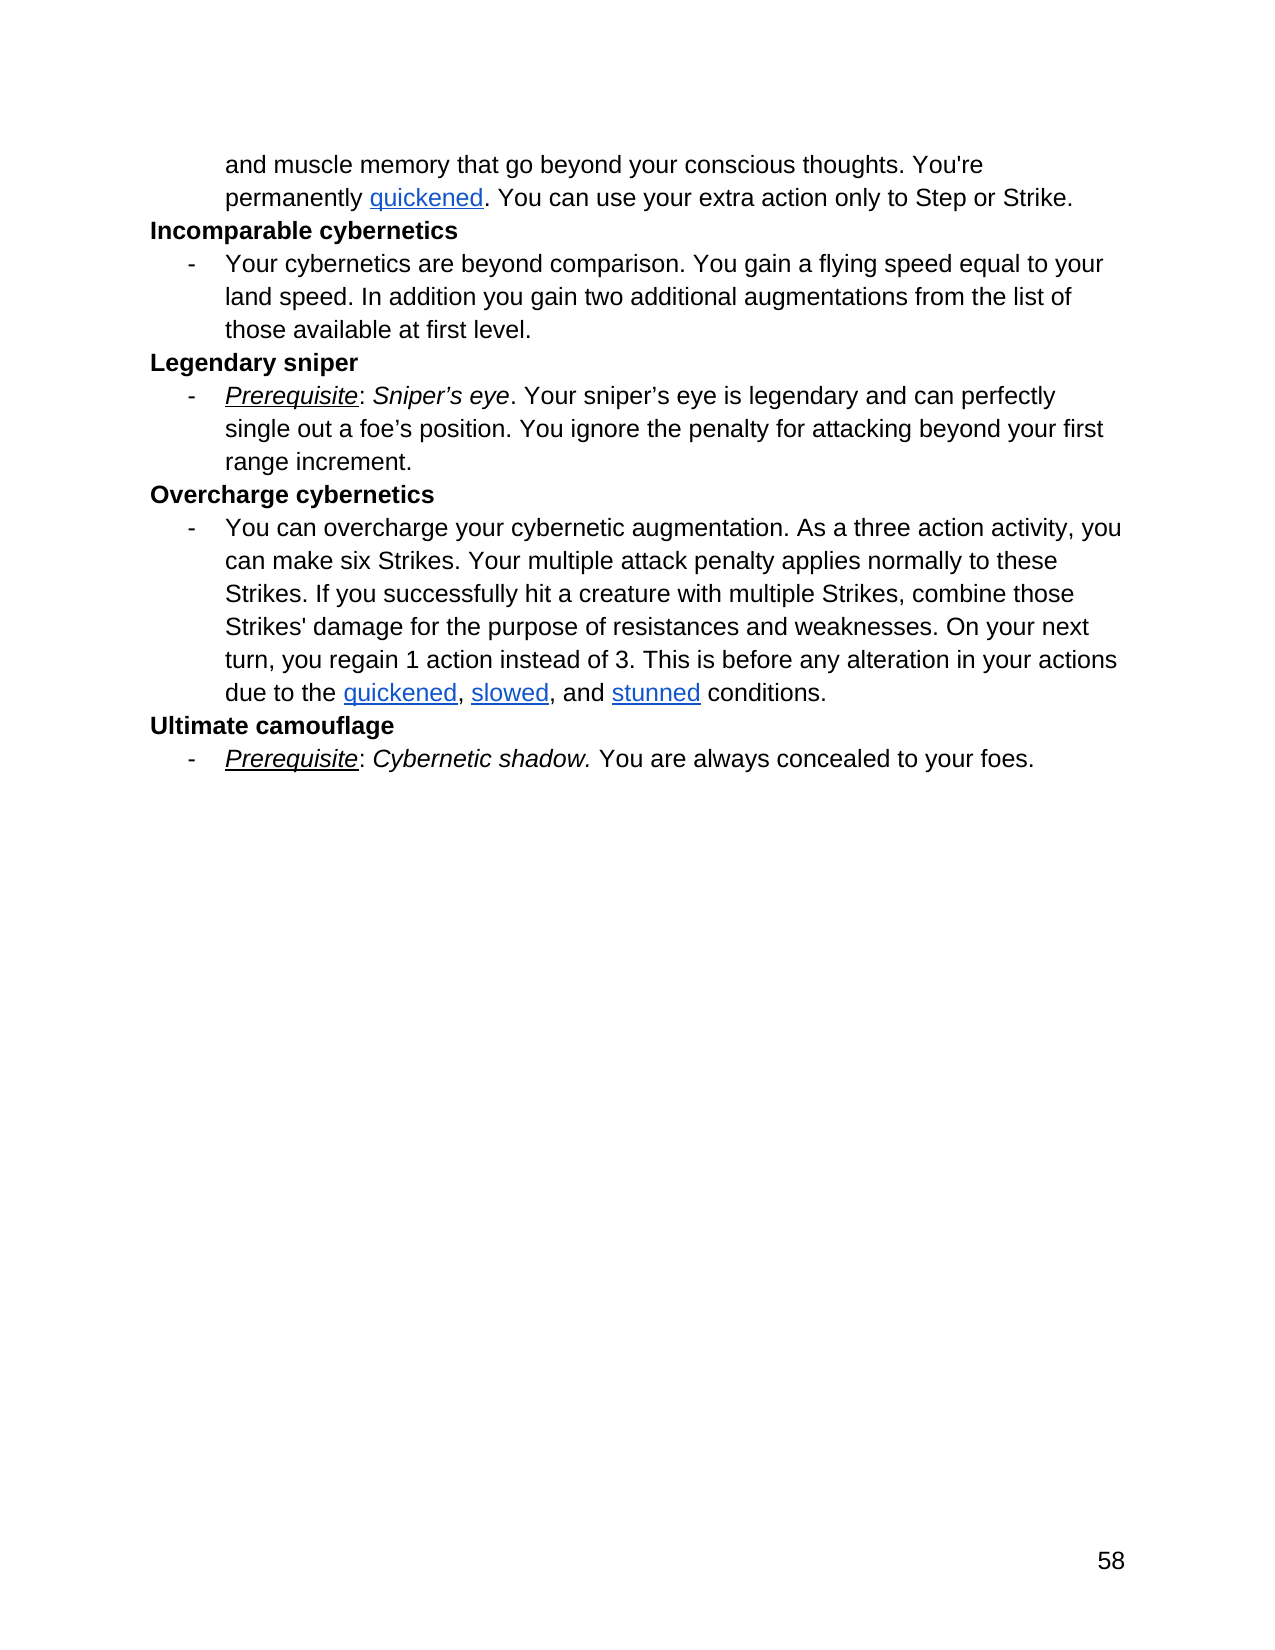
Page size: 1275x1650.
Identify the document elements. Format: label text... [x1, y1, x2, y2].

list Prerequisite: Sniper’s eye. Your sniper’s eye is legendary and can perfectly single out a foe’s position. You ignore the penalty for attacking beyond your first range increment. [187, 381, 1125, 476]
text Incomparable cybernetics [150, 216, 1125, 245]
list Your cybernetics are beyond comparison. You gain a flying speed equal to your land speed. In addition you gain two additional augmentations from the list of those available at first level. [187, 249, 1125, 344]
text Ultimate camouflage [150, 711, 1125, 740]
list You can overcharge your cybernetic augmentation. As a three action activity, you can make six Strikes. Your multiple attack penalty applies normally to these Strikes. If you successfully hit a creature with multiple Strikes, combine those Strikes' damage for the purpose of resistances and weaknesses. On your next turn, you regain 1 action instead of 3. This is before any alteration in your actions due to the quickened, slowed, and stunned conditions. [187, 513, 1125, 707]
list and muscle memory that go beyond your conscious thoughts. You're permanently quickened. You can use your extra action only to Step or Strike. [187, 150, 1125, 212]
text Overcharge cybernetics [150, 480, 1125, 509]
list Prerequisite: Cybernetic shadow. You are always concealed to your foes. [187, 744, 1125, 773]
text Legendary sniper [150, 348, 1125, 377]
